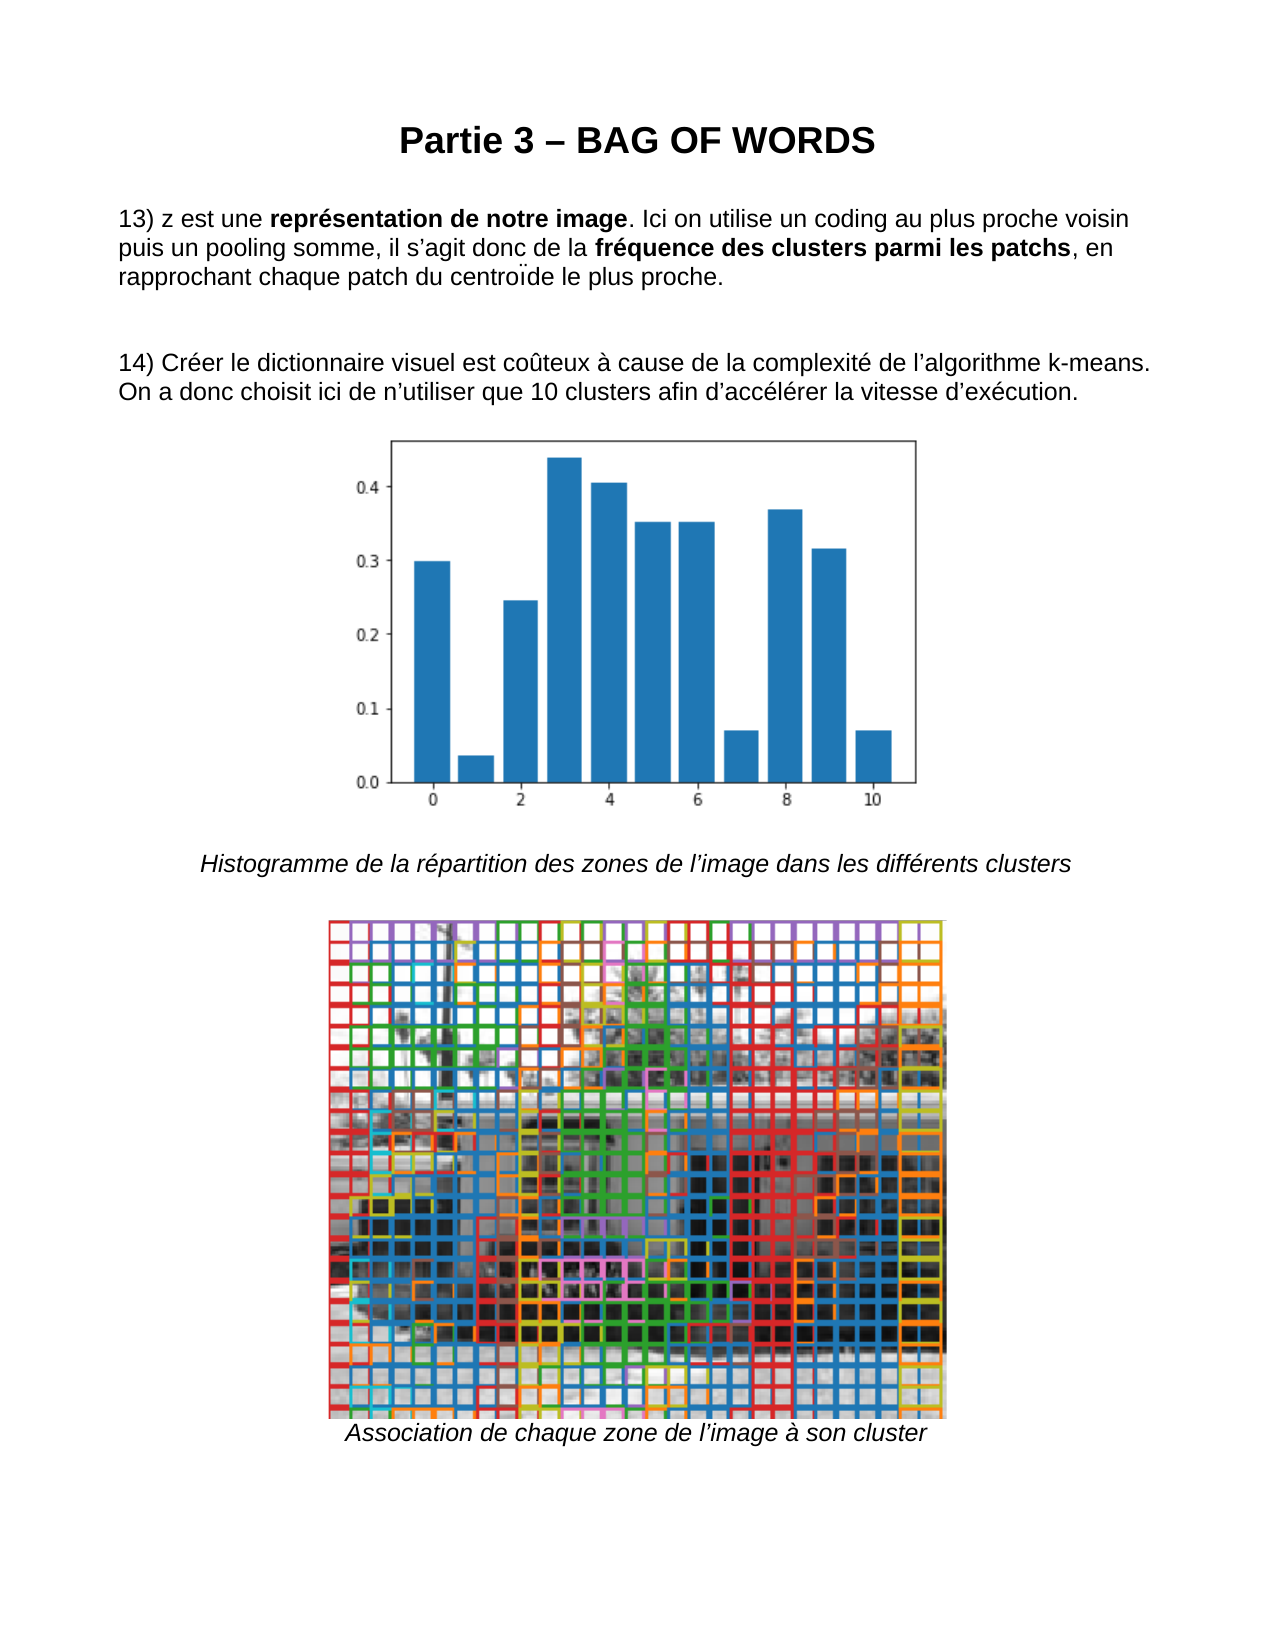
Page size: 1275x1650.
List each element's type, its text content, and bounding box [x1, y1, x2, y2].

text Histogramme de la répartition des zones de l’image dans les différents clusters [118, 848, 1157, 877]
text 14) Créer le dictionnaire visuel est coûteux à cause de la complexité de l’algorithme k-means. On a donc choisit ici de n’utiliser que 10 clusters afin d’accélérer la vitesse d’exécution. [118, 348, 1157, 406]
text Association de chaque zone de l’image à son cluster [118, 906, 1157, 1447]
text 13) z est une représentation de notre image. Ici on utilise un coding au plus proche voisin puis un pooling somme, il s’agit donc de la fréquence des clusters parmi les patchs, en rapprochant chaque patch du centroı̈de le plus proche. [118, 204, 1157, 291]
picture [344, 426, 931, 820]
text Partie 3 – BAG OF WORDS [118, 118, 1157, 161]
picture [328, 916, 947, 1419]
